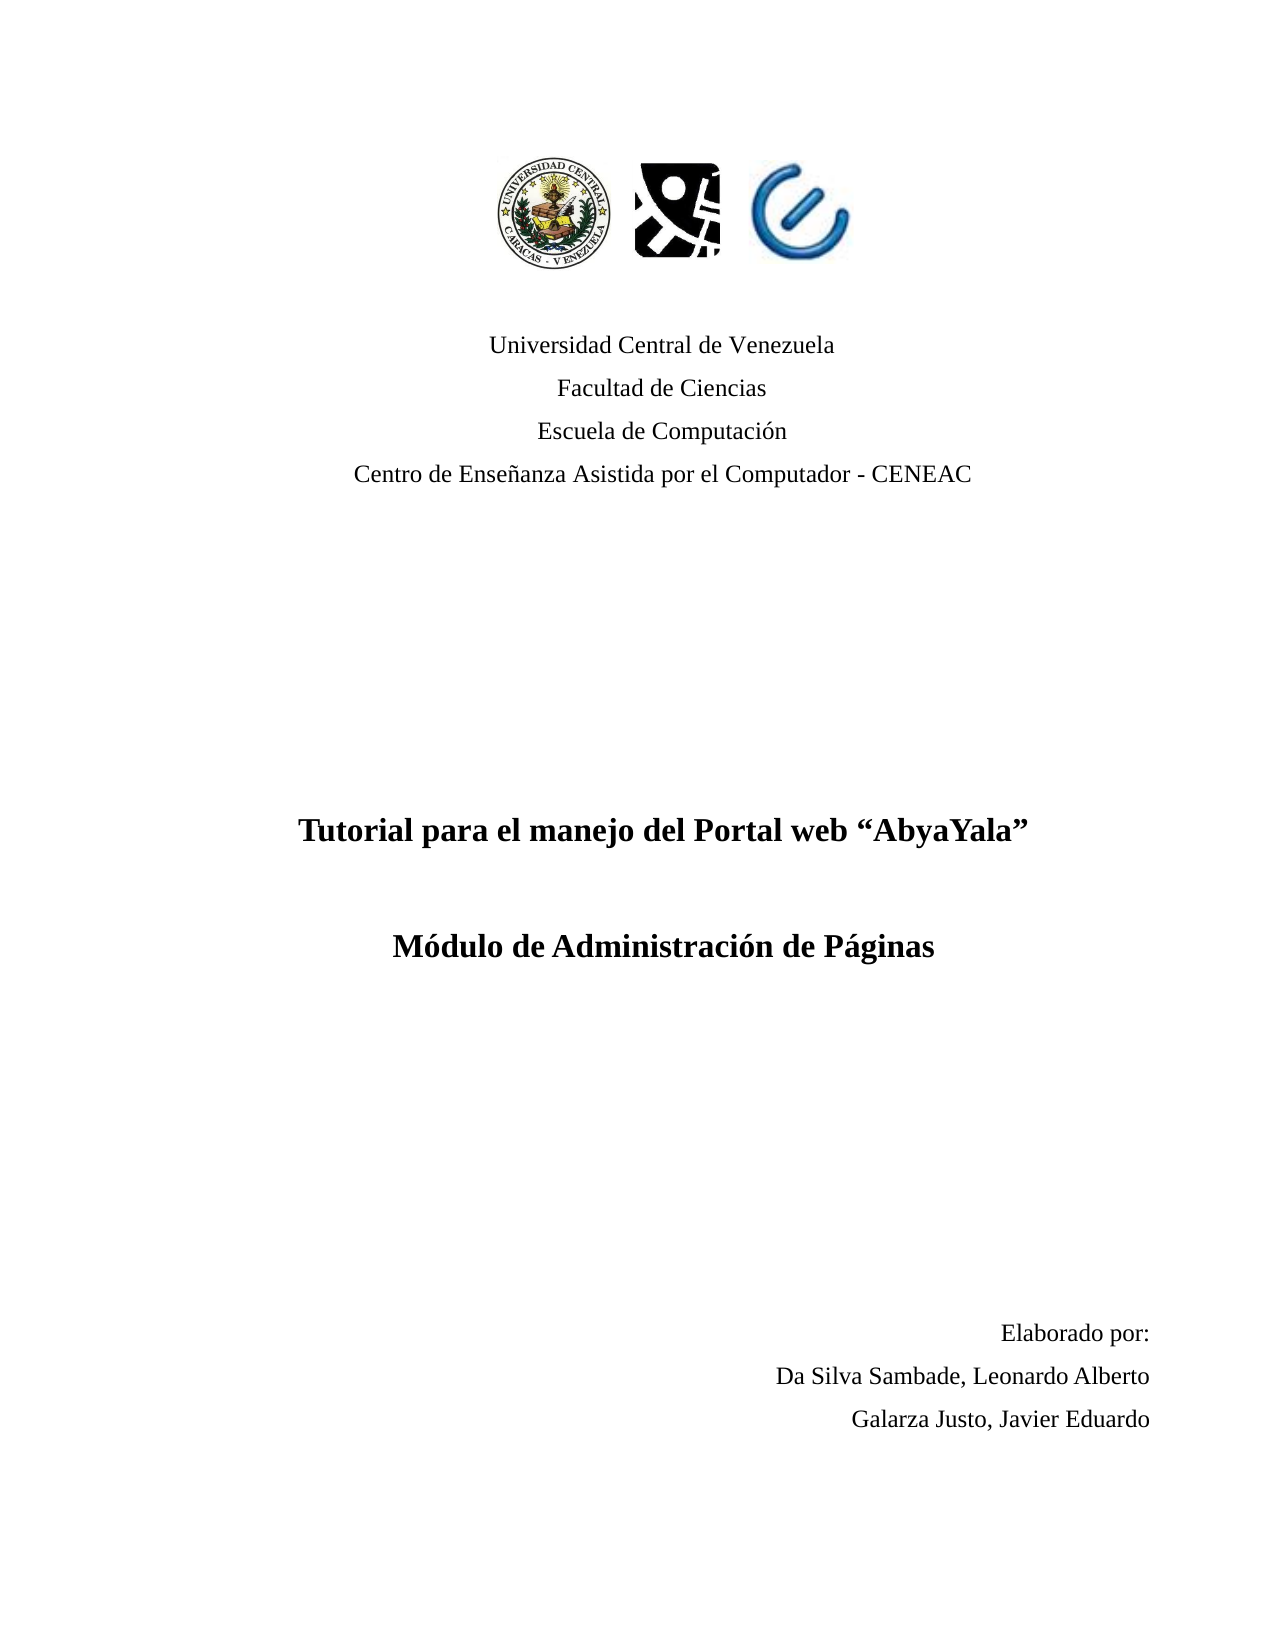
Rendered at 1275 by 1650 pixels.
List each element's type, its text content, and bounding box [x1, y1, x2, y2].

text Elaborado por: [177, 1318, 1150, 1346]
text Da Silva Sambade, Leonardo Alberto [177, 1361, 1150, 1389]
text Facultad de Ciencias [557, 373, 829, 402]
text Módulo de Administración de Páginas [177, 927, 1150, 965]
text Centro de Enseñanza Asistida por el Computador - CENEAC [354, 459, 1032, 488]
text Escuela de Computación [537, 416, 849, 445]
text Tutorial para el manejo del Portal web “AbyaYala” [177, 811, 1150, 849]
text Universidad Central de Venezuela [489, 330, 897, 359]
text Galarza Justo, Javier Eduardo [177, 1404, 1150, 1433]
